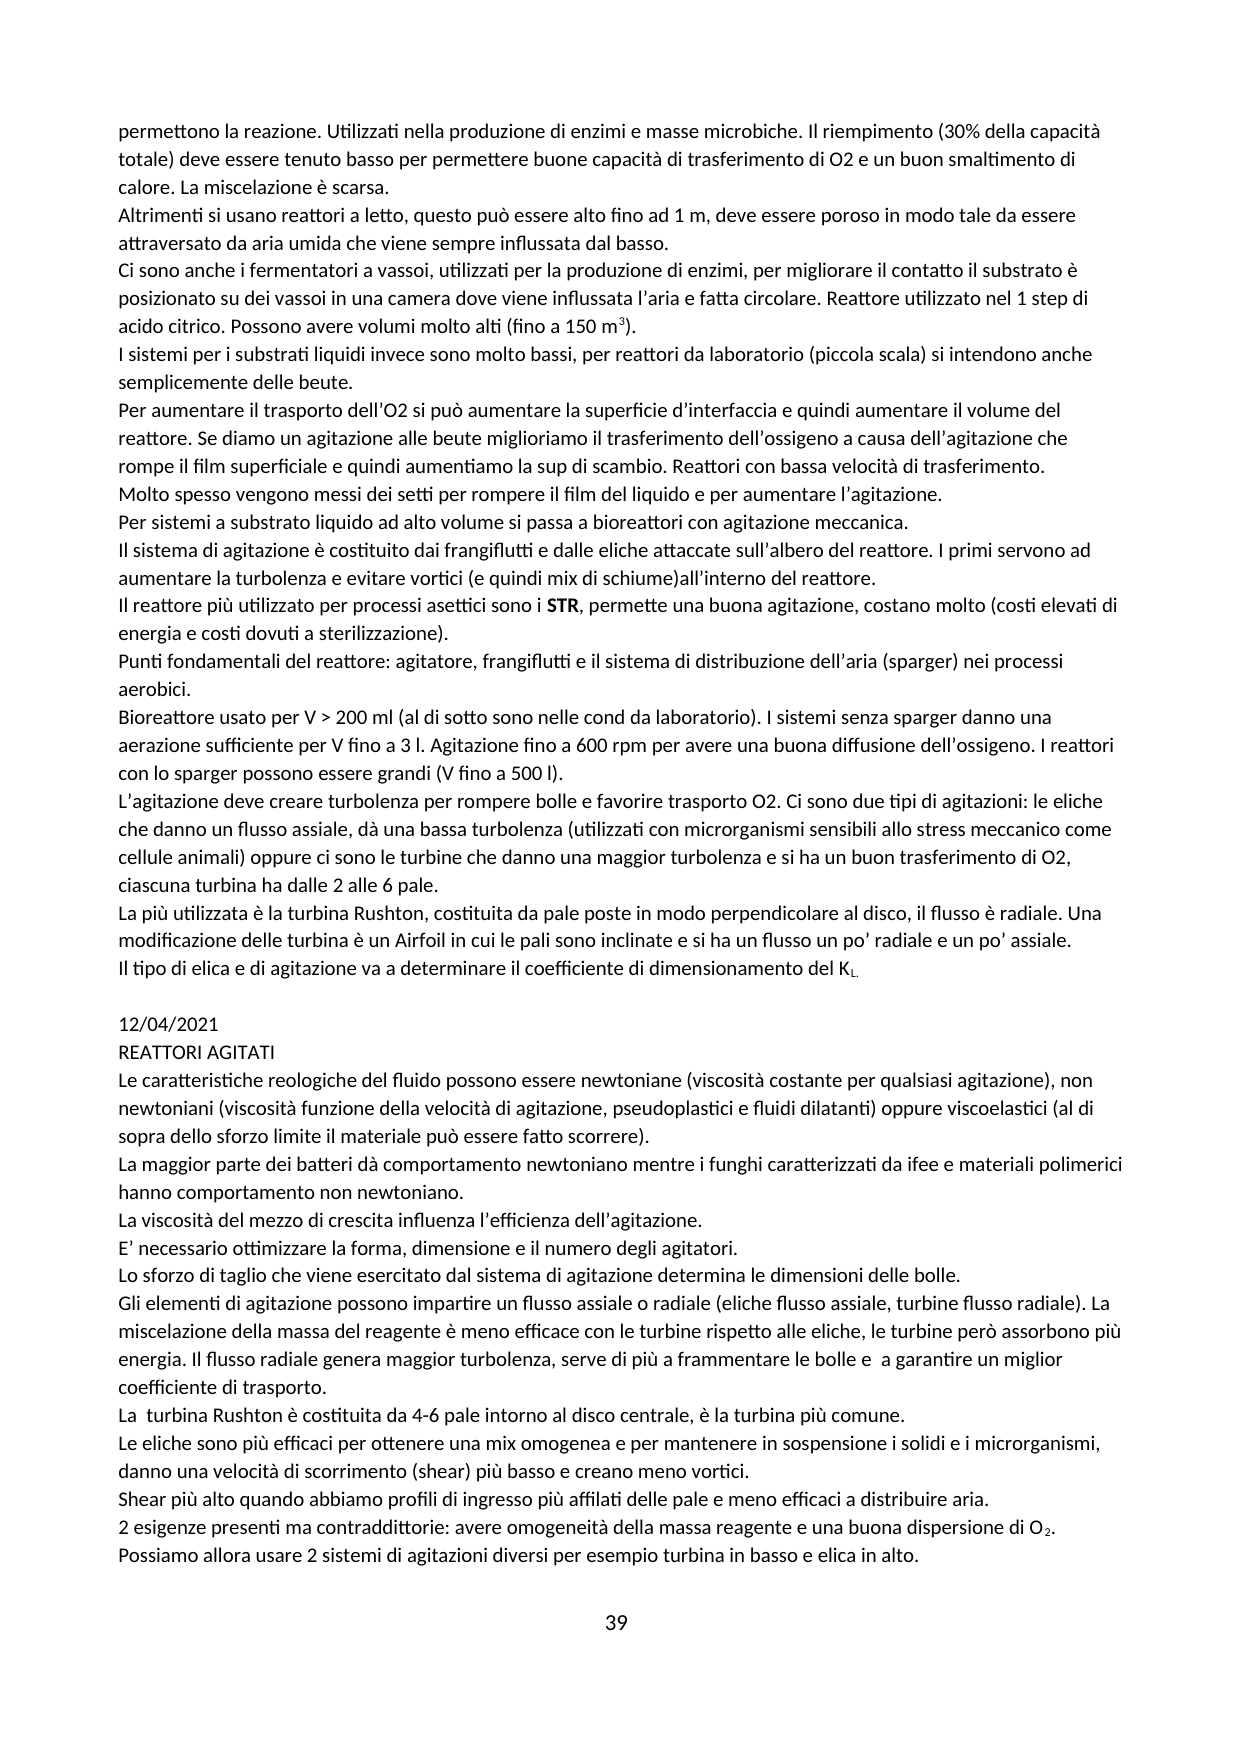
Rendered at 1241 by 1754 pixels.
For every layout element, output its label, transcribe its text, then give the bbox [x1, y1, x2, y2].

text permettono la reazione. Utilizzati nella produzione di enzimi e masse microbiche. Il riempimento (30% della capacità totale) deve essere tenuto basso per permettere buone capacità di trasferimento di O2 e un buon smaltimento di calore. La miscelazione è scarsa. Altrimenti si usano reattori a letto, questo può essere alto fino ad 1 m, deve essere poroso in modo tale da essere attraversato da aria umida che viene sempre influssata dal basso. Ci sono anche i fermentatori a vassoi, utilizzati per la produzione di enzimi, per migliorare il contatto il substrato è posizionato su dei vassoi in una camera dove viene influssata l’aria e fatta circolare. Reattore utilizzato nel 1 step di acido citrico. Possono avere volumi molto alti (fino a 150 m3). I sistemi per i substrati liquidi invece sono molto bassi, per reattori da laboratorio (piccola scala) si intendono anche semplicemente delle beute. Per aumentare il trasporto dell’O2 si può aumentare la superficie d’interfaccia e quindi aumentare il volume del reattore. Se diamo un agitazione alle beute miglioriamo il trasferimento dell’ossigeno a causa dell’agitazione che rompe il film superficiale e quindi aumentiamo la sup di scambio. Reattori con bassa velocità di trasferimento. Molto spesso vengono messi dei setti per rompere il film del liquido e per aumentare l’agitazione. Per sistemi a substrato liquido ad alto volume si passa a bioreattori con agitazione meccanica. Il sistema di agitazione è costituito dai frangiflutti e dalle eliche attaccate sull’albero del reattore. I primi servono ad aumentare la turbolenza e evitare vortici (e quindi mix di schiume)all’interno del reattore. Il reattore più utilizzato per processi asettici sono i STR, permette una buona agitazione, costano molto (costi elevati di energia e costi dovuti a sterilizzazione). Punti fondamentali del reattore: agitatore, frangiflutti e il sistema di distribuzione dell’aria (sparger) nei processi aerobici. Bioreattore usato per V > 200 ml (al di sotto sono nelle cond da laboratorio). I sistemi senza sparger danno una aerazione sufficiente per V fino a 3 l. Agitazione fino a 600 rpm per avere una buona diffusione dell’ossigeno. I reattori con lo sparger possono essere grandi (V fino a 500 l). L’agitazione deve creare turbolenza per rompere bolle e favorire trasporto O2. Ci sono due tipi di agitazioni: le eliche che danno un flusso assiale, dà una bassa turbolenza (utilizzati con microrganismi sensibili allo stress meccanico come cellule animali) oppure ci sono le turbine che danno una maggior turbolenza e si ha un buon trasferimento di O2, ciascuna turbina ha dalle 2 alle 6 pale. La più utilizzata è la turbina Rushton, costituita da pale poste in modo perpendicolare al disco, il flusso è radiale. Una modificazione delle turbina è un Airfoil in cui le pali sono inclinate e si ha un flusso un po’ radiale e un po’ assiale. Il tipo di elica e di agitazione va a determinare il coefficiente di dimensionamento del KL. 12/04/2021 REATTORI AGITATI Le caratteristiche reologiche del fluido possono essere newtoniane (viscosità costante per qualsiasi agitazione), non newtoniani (viscosità funzione della velocità di agitazione, pseudoplastici e fluidi dilatanti) oppure viscoelastici (al di sopra dello sforzo limite il materiale può essere fatto scorrere). La maggior parte dei batteri dà comportamento newtoniano mentre i funghi caratterizzati da ifee e materiali polimerici hanno comportamento non newtoniano. La viscosità del mezzo di crescita influenza l’efficienza dell’agitazione. E’ necessario ottimizzare la forma, dimensione e il numero degli agitatori. Lo sforzo di taglio che viene esercitato dal sistema di agitazione determina le dimensioni delle bolle. Gli elementi di agitazione possono impartire un flusso assiale o radiale (eliche flusso assiale, turbine flusso radiale). La miscelazione della massa del reagente è meno efficace con le turbine rispetto alle eliche, le turbine però assorbono più energia. Il flusso radiale genera maggior turbolenza, serve di più a frammentare le bolle e a garantire un miglior coefficiente di trasporto. La turbina Rushton è costituita da 4-6 pale intorno al disco centrale, è la turbina più comune. Le eliche sono più efficaci per ottenere una mix omogenea e per mantenere in sospensione i solidi e i microrganismi, danno una velocità di scorrimento (shear) più basso e creano meno vortici. Shear più alto quando abbiamo profili di ingresso più affilati delle pale e meno efficaci a distribuire aria. 2 esigenze presenti ma contraddittorie: avere omogeneità della massa reagente e una buona dispersione di O2. Possiamo allora usare 2 sistemi di agitazioni diversi per esempio turbina in basso e elica in alto. [118, 118, 1124, 1567]
